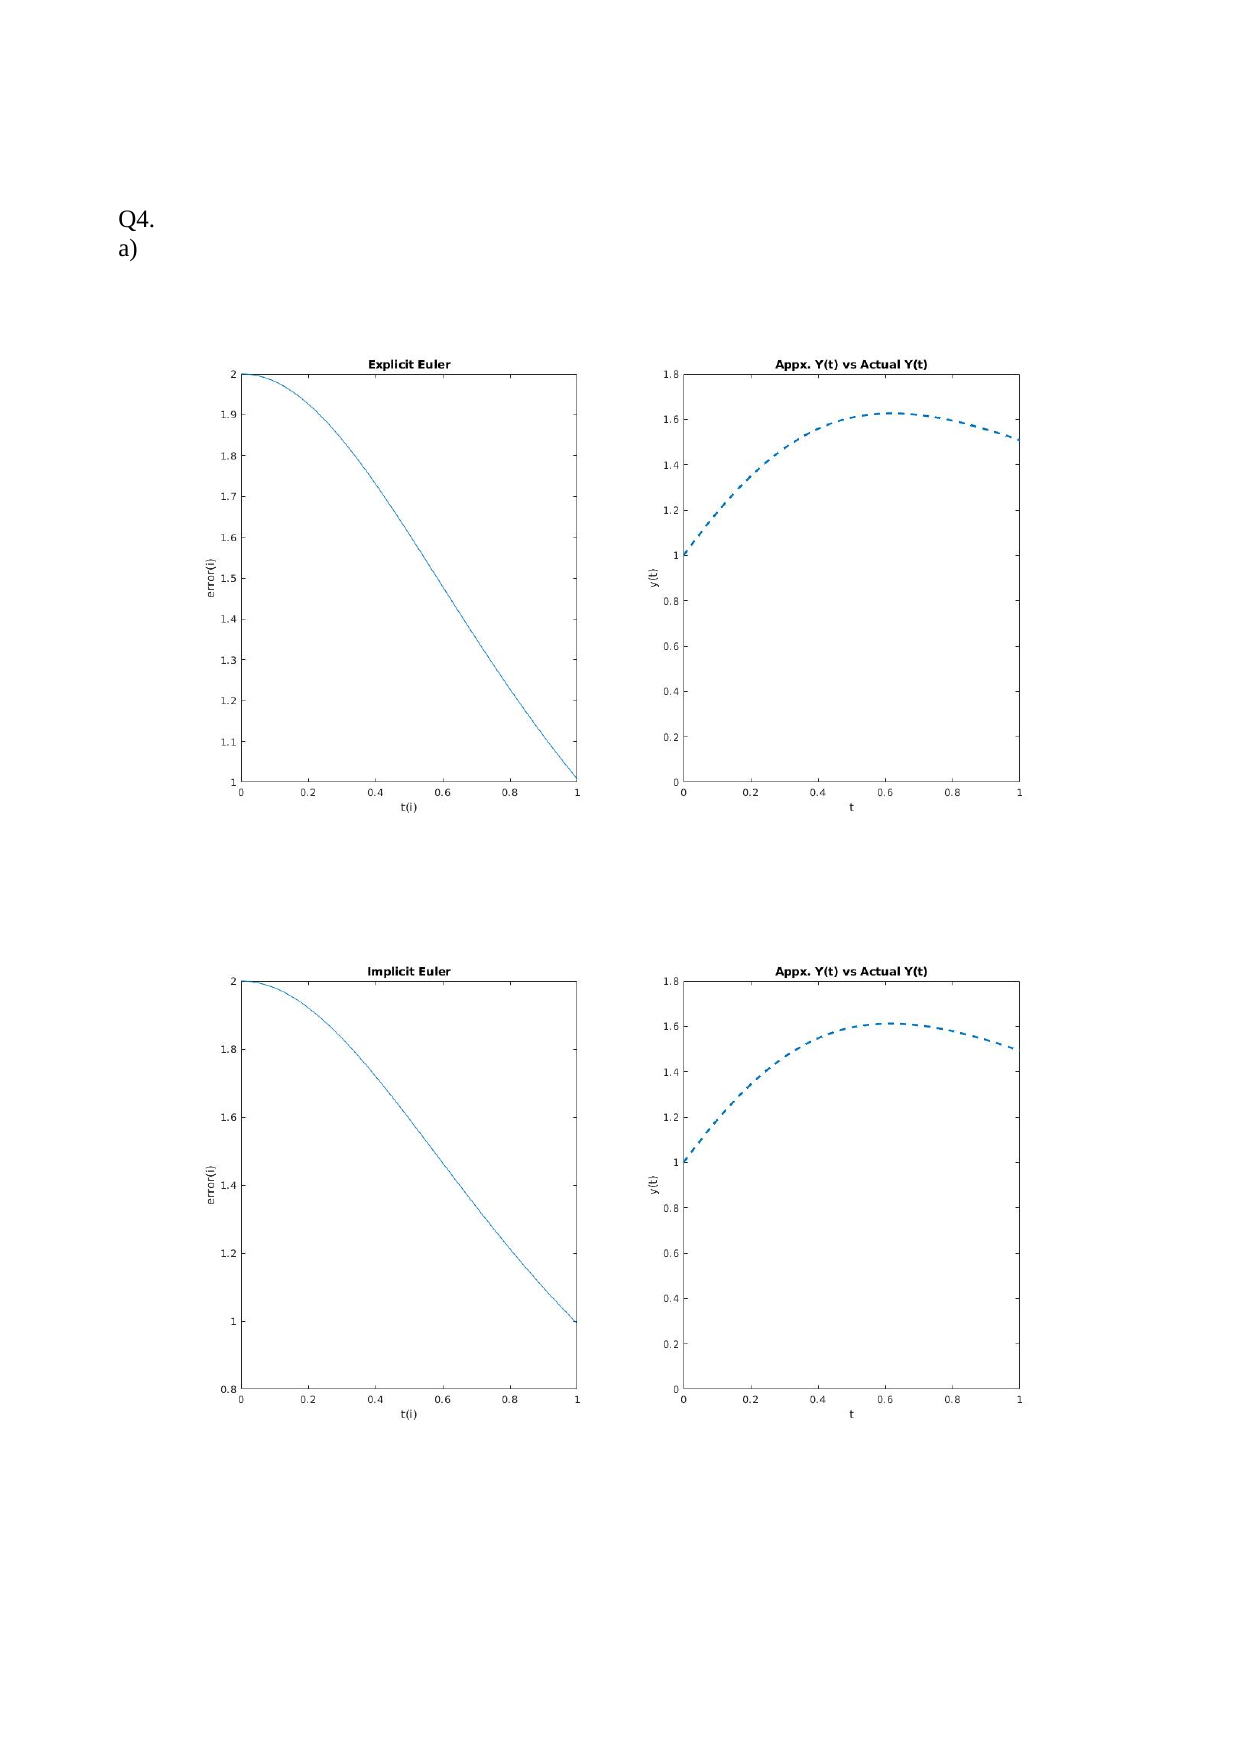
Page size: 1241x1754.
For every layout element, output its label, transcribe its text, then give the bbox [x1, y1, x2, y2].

picture [110, 336, 1115, 837]
text Q4. [118, 204, 1122, 233]
text a) [118, 233, 1122, 262]
picture [110, 943, 1115, 1444]
